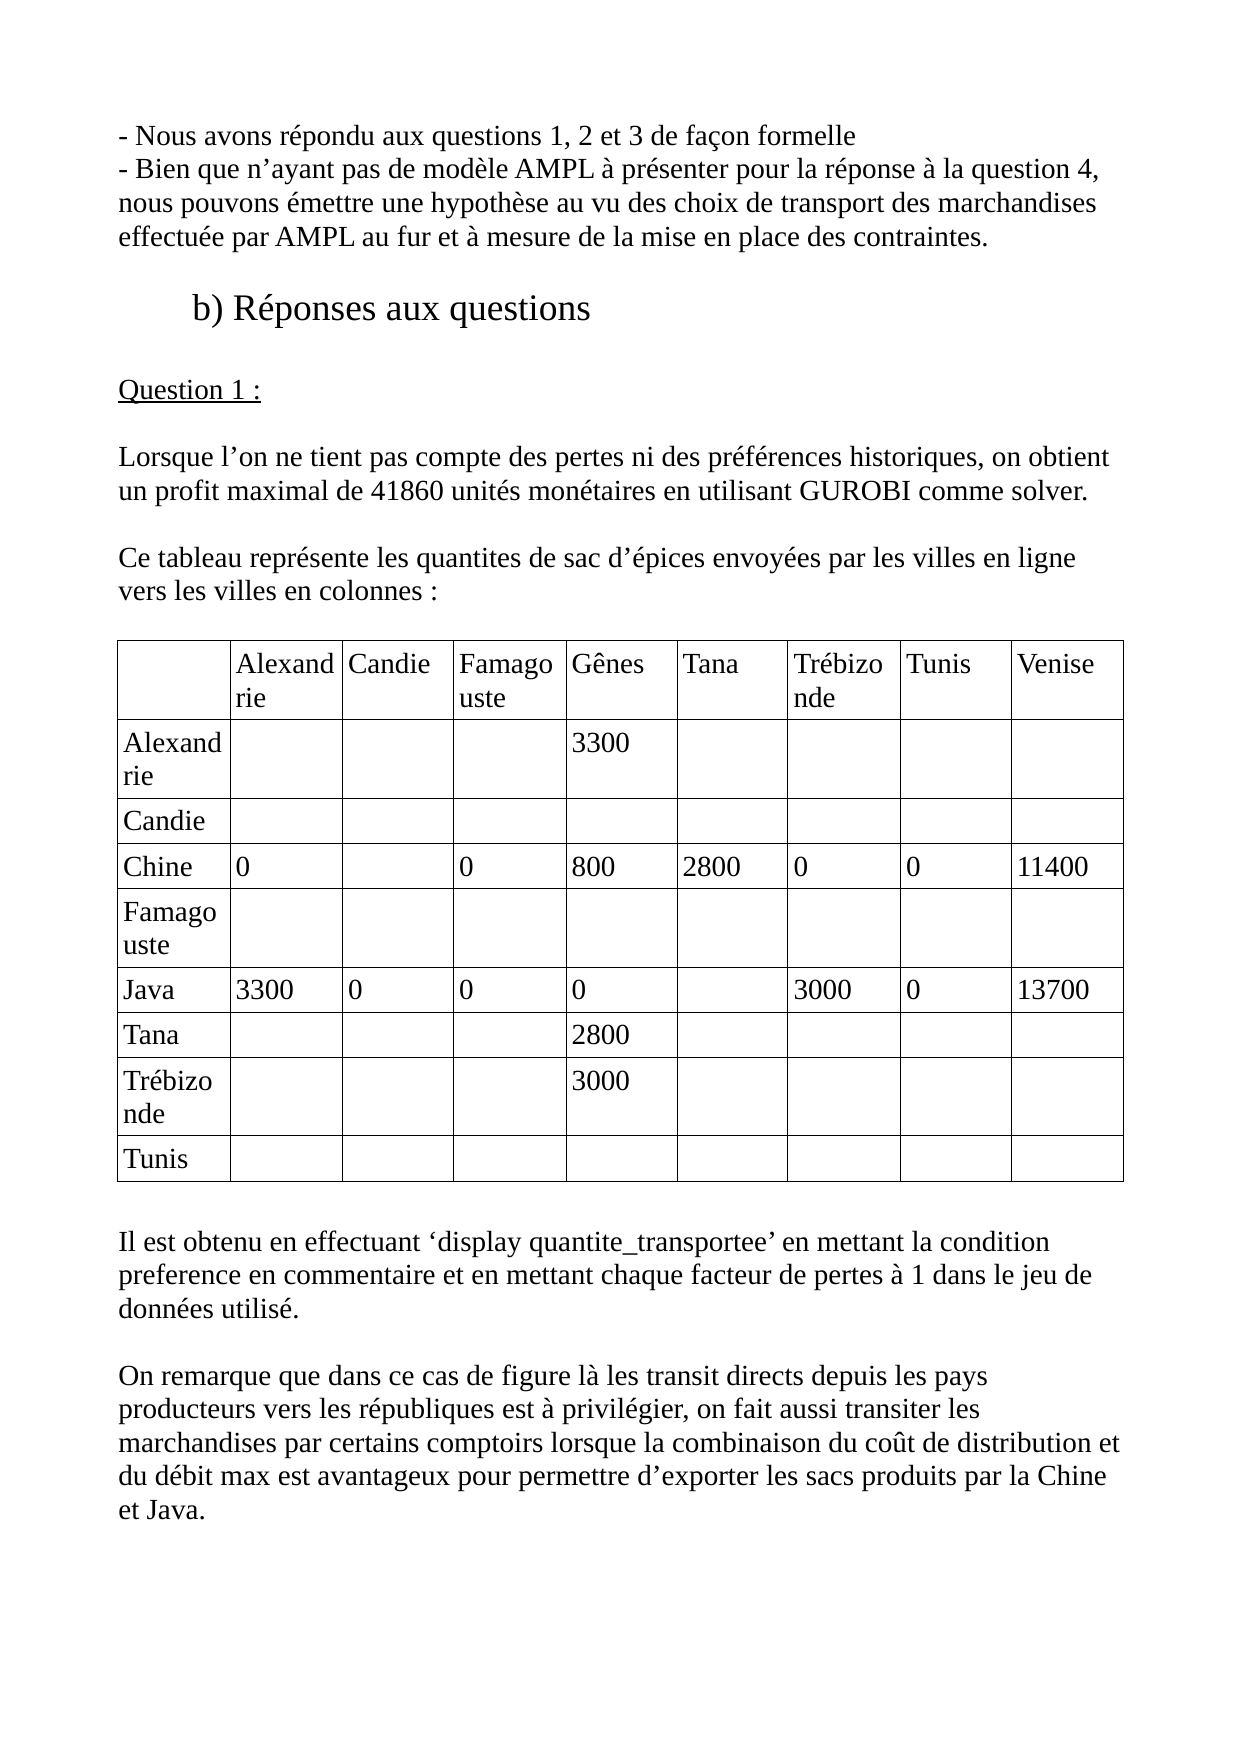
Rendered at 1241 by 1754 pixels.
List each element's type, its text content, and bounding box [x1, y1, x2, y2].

table_cell [454, 889, 566, 967]
table_cell 0 [231, 844, 342, 888]
table_cell [678, 799, 787, 843]
table_cell [788, 1013, 900, 1057]
table_cell [901, 889, 1011, 967]
table_cell Candie [118, 799, 230, 843]
table_cell 3300 [567, 720, 677, 798]
table_cell [678, 1136, 787, 1181]
table_cell 0 [901, 968, 1011, 1012]
table_cell [231, 1136, 342, 1181]
table_cell [454, 1058, 566, 1135]
table_cell [343, 720, 453, 798]
table_cell [788, 889, 900, 967]
table_cell 0 [901, 844, 1011, 888]
table_cell [1012, 799, 1123, 843]
table_cell [1012, 1136, 1123, 1181]
table_header [118, 641, 230, 719]
text - Nous avons répondu aux questions 1, 2 et 3 de façon formelle [118, 118, 1122, 152]
table_cell [788, 799, 900, 843]
table_header Alexandrie [231, 641, 342, 719]
table_cell [454, 799, 566, 843]
table_cell [1012, 889, 1123, 967]
table_cell [231, 1058, 342, 1135]
table_cell [454, 1013, 566, 1057]
table_cell Tana [118, 1013, 230, 1057]
table_header Famagouste [454, 641, 566, 719]
text b) Réponses aux questions [118, 286, 1122, 329]
table_cell [678, 968, 787, 1012]
table_cell 0 [788, 844, 900, 888]
table_cell Tunis [118, 1136, 230, 1181]
table_cell 2800 [567, 1013, 677, 1057]
table_cell Chine [118, 844, 230, 888]
text Ce tableau représente les quantites de sac d’épices envoyées par les villes en ligne vers les villes en colonnes : [118, 540, 1122, 607]
table_cell 0 [454, 968, 566, 1012]
table_cell [231, 1013, 342, 1057]
table_cell Trébizonde [118, 1058, 230, 1135]
table_cell [678, 889, 787, 967]
table_cell [678, 1058, 787, 1135]
table_header Tunis [901, 641, 1011, 719]
table_cell [901, 799, 1011, 843]
table_cell [343, 889, 453, 967]
table_cell [678, 720, 787, 798]
table_cell [343, 1058, 453, 1135]
text - Bien que n’ayant pas de modèle AMPL à présenter pour la réponse à la question 4, nous pouvons émettre une hypothèse au vu des choix de transport des marchandises effectuée par AMPL au fur et à mesure de la mise en place des contraintes. [118, 152, 1122, 252]
table_cell [343, 1013, 453, 1057]
table_cell [231, 799, 342, 843]
table_cell [788, 720, 900, 798]
table_cell [901, 720, 1011, 798]
table_cell 3000 [567, 1058, 677, 1135]
table_header Candie [343, 641, 453, 719]
table_cell [454, 720, 566, 798]
table_cell 800 [567, 844, 677, 888]
text Lorsque l’on ne tient pas compte des pertes ni des préférences historiques, on obtient un profit maximal de 41860 unités monétaires en utilisant GUROBI comme solver. [118, 439, 1122, 506]
table_cell [567, 1136, 677, 1181]
table_cell Alexandrie [118, 720, 230, 798]
table_cell [678, 1013, 787, 1057]
table_header Tana [678, 641, 787, 719]
table_cell 13700 [1012, 968, 1123, 1012]
table_header Gênes [567, 641, 677, 719]
table_cell 0 [343, 968, 453, 1012]
table_cell 11400 [1012, 844, 1123, 888]
table_cell [901, 1136, 1011, 1181]
table_header Venise [1012, 641, 1123, 719]
table_cell [901, 1013, 1011, 1057]
text Question 1 : [118, 372, 1122, 406]
table_header Trébizonde [788, 641, 900, 719]
text Il est obtenu en effectuant ‘display quantite_transportee’ en mettant la condition preference en commentaire et en mettant chaque facteur de pertes à 1 dans le jeu de données utilisé. [118, 1224, 1122, 1324]
table_cell [343, 799, 453, 843]
table_cell [1012, 720, 1123, 798]
table_cell [567, 889, 677, 967]
table_cell [231, 889, 342, 967]
table_cell [1012, 1013, 1123, 1057]
table_cell 0 [567, 968, 677, 1012]
table_cell 2800 [678, 844, 787, 888]
table_cell 0 [454, 844, 566, 888]
table_cell [343, 844, 453, 888]
text On remarque que dans ce cas de figure là les transit directs depuis les pays producteurs vers les républiques est à privilégier, on fait aussi transiter les marchandises par certains comptoirs lorsque la combinaison du coût de distribution et du débit max est avantageux pour permettre d’exporter les sacs produits par la Chine et Java. [118, 1358, 1122, 1526]
table_cell [788, 1058, 900, 1135]
table_cell [788, 1136, 900, 1181]
table_cell 3300 [231, 968, 342, 1012]
table_cell [1012, 1058, 1123, 1135]
table_cell [901, 1058, 1011, 1135]
table_cell 3000 [788, 968, 900, 1012]
table_cell [343, 1136, 453, 1181]
table_cell [454, 1136, 566, 1181]
table_cell [231, 720, 342, 798]
table_cell Famagouste [118, 889, 230, 967]
table_cell Java [118, 968, 230, 1012]
table_cell [567, 799, 677, 843]
